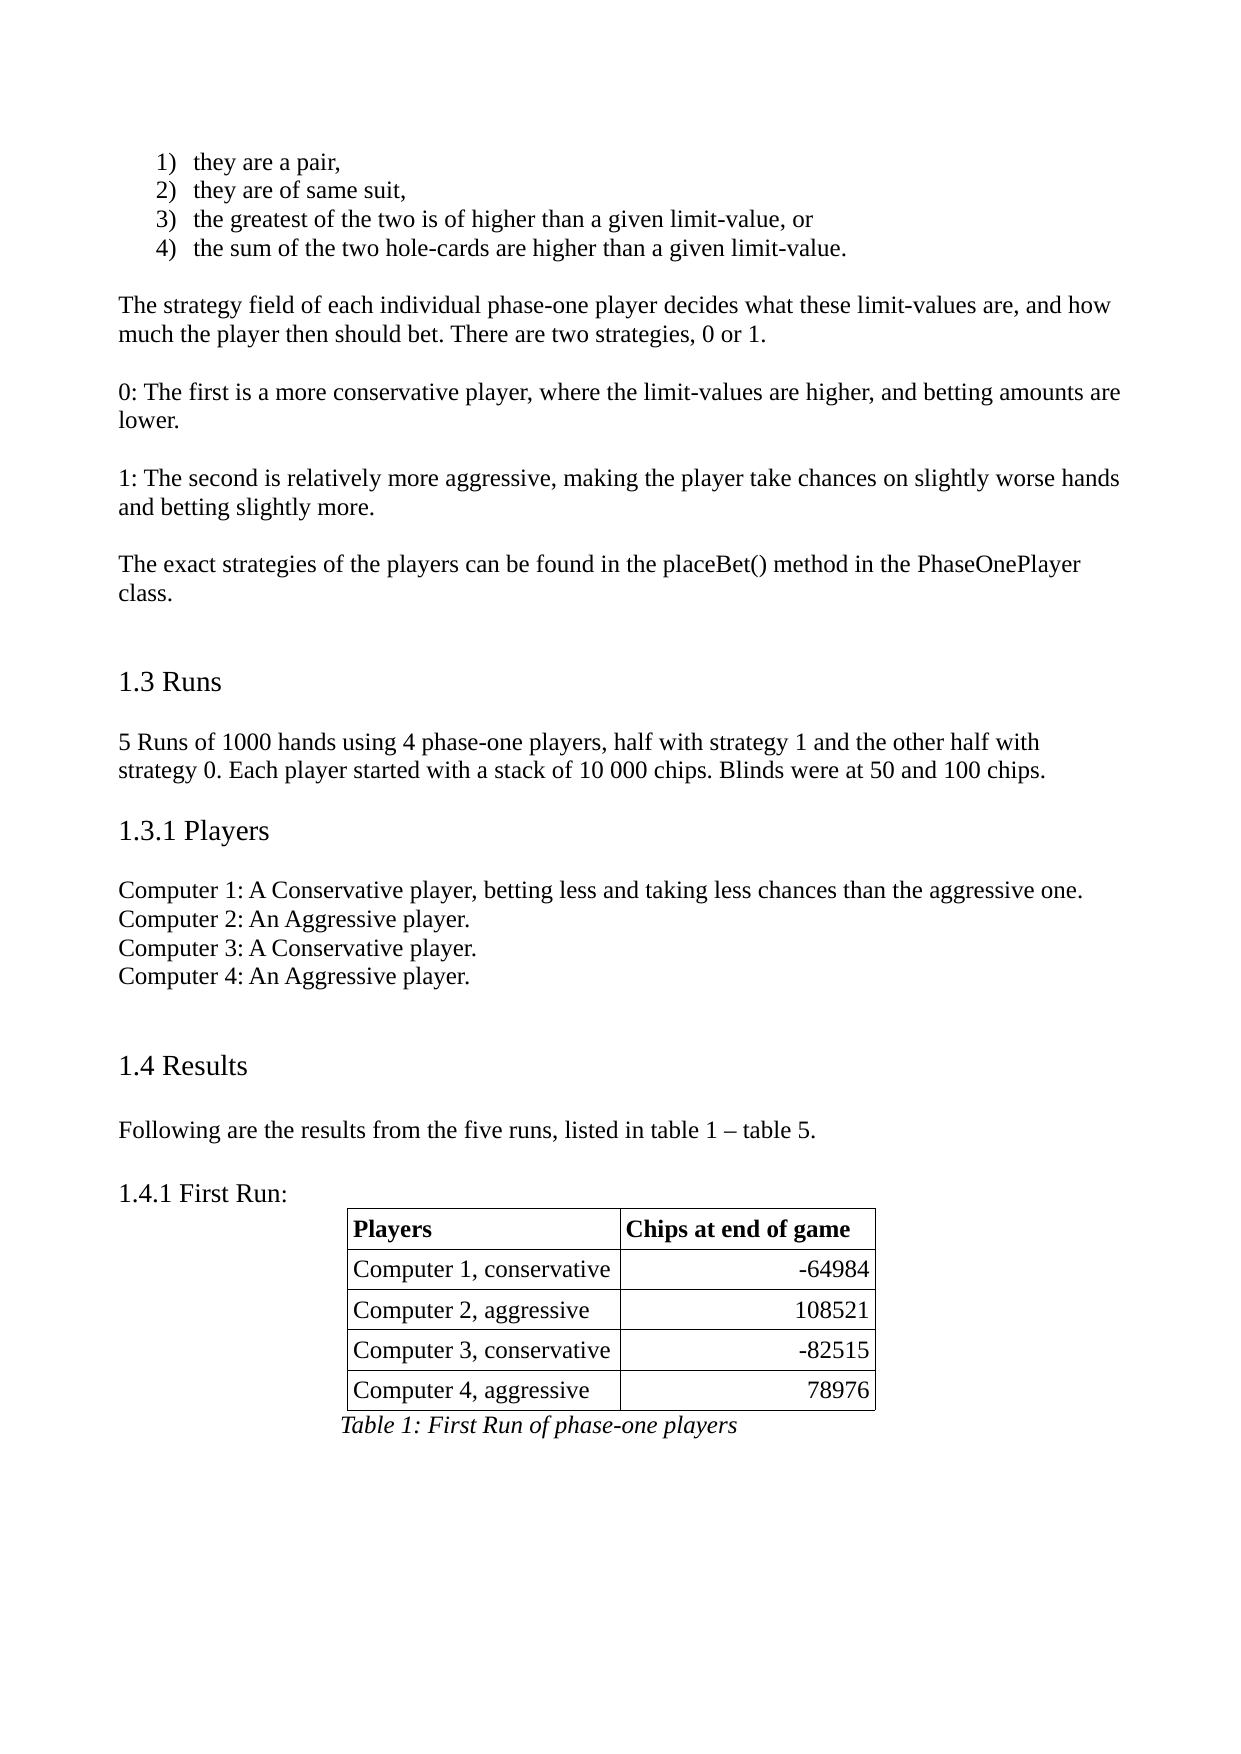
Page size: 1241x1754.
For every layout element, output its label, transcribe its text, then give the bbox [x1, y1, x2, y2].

list the greatest of the two is of higher than a given limit-value, or [156, 204, 1122, 233]
text Computer 2: An Aggressive player. [118, 904, 1122, 933]
table_cell Computer 2, aggressive [348, 1290, 620, 1329]
table_cell Computer 4, aggressive [348, 1371, 620, 1410]
text Computer 3: A Conservative player. [118, 933, 1122, 961]
list The strategy field of each individual phase-one player decides what these limit-values are, and how much the player then should bet. There are two strategies, 0 or 1. [81, 291, 1122, 348]
text 1.3 Runs [118, 664, 1122, 698]
text 1.4 Results [118, 1048, 1122, 1081]
list the sum of the two hole-cards are higher than a given limit-value. [156, 233, 1122, 262]
table_cell 108521 [621, 1290, 875, 1329]
table_cell Computer 1, conservative [348, 1250, 620, 1289]
text Following are the results from the five runs, listed in table 1 – table 5. [118, 1115, 1122, 1143]
table_cell 78976 [621, 1371, 875, 1410]
list they are a pair, [156, 147, 1122, 176]
text 5 Runs of 1000 hands using 4 phase-one players, half with strategy 1 and the other half with strategy 0. Each player started with a stack of 10 000 chips. Blinds were at 50 and 100 chips. [118, 727, 1122, 784]
table_header Chips at end of game [621, 1209, 875, 1248]
table_header Players [348, 1209, 620, 1248]
text The exact strategies of the players can be found in the placeBet() method in the PhaseOnePlayer class. [118, 549, 1122, 607]
list they are of same suit, [156, 176, 1122, 204]
list 1: The second is relatively more aggressive, making the player take chances on slightly worse hands and betting slightly more. [118, 463, 1122, 521]
table_cell Computer 3, conservative [348, 1330, 620, 1369]
list 0: The first is a more conservative player, where the limit-values are higher, and betting amounts are lower. [118, 377, 1122, 434]
table_cell -64984 [621, 1250, 875, 1289]
text Table 1: First Run of phase-one players [118, 1410, 1122, 1439]
text 1.4.1 First Run: [118, 1177, 1122, 1208]
text Computer 1: A Conservative player, betting less and taking less chances than the aggressive one. [118, 875, 1122, 904]
text Computer 4: An Aggressive player. [118, 961, 1122, 990]
table_cell -82515 [621, 1330, 875, 1369]
text 1.3.1 Players [118, 813, 1122, 846]
